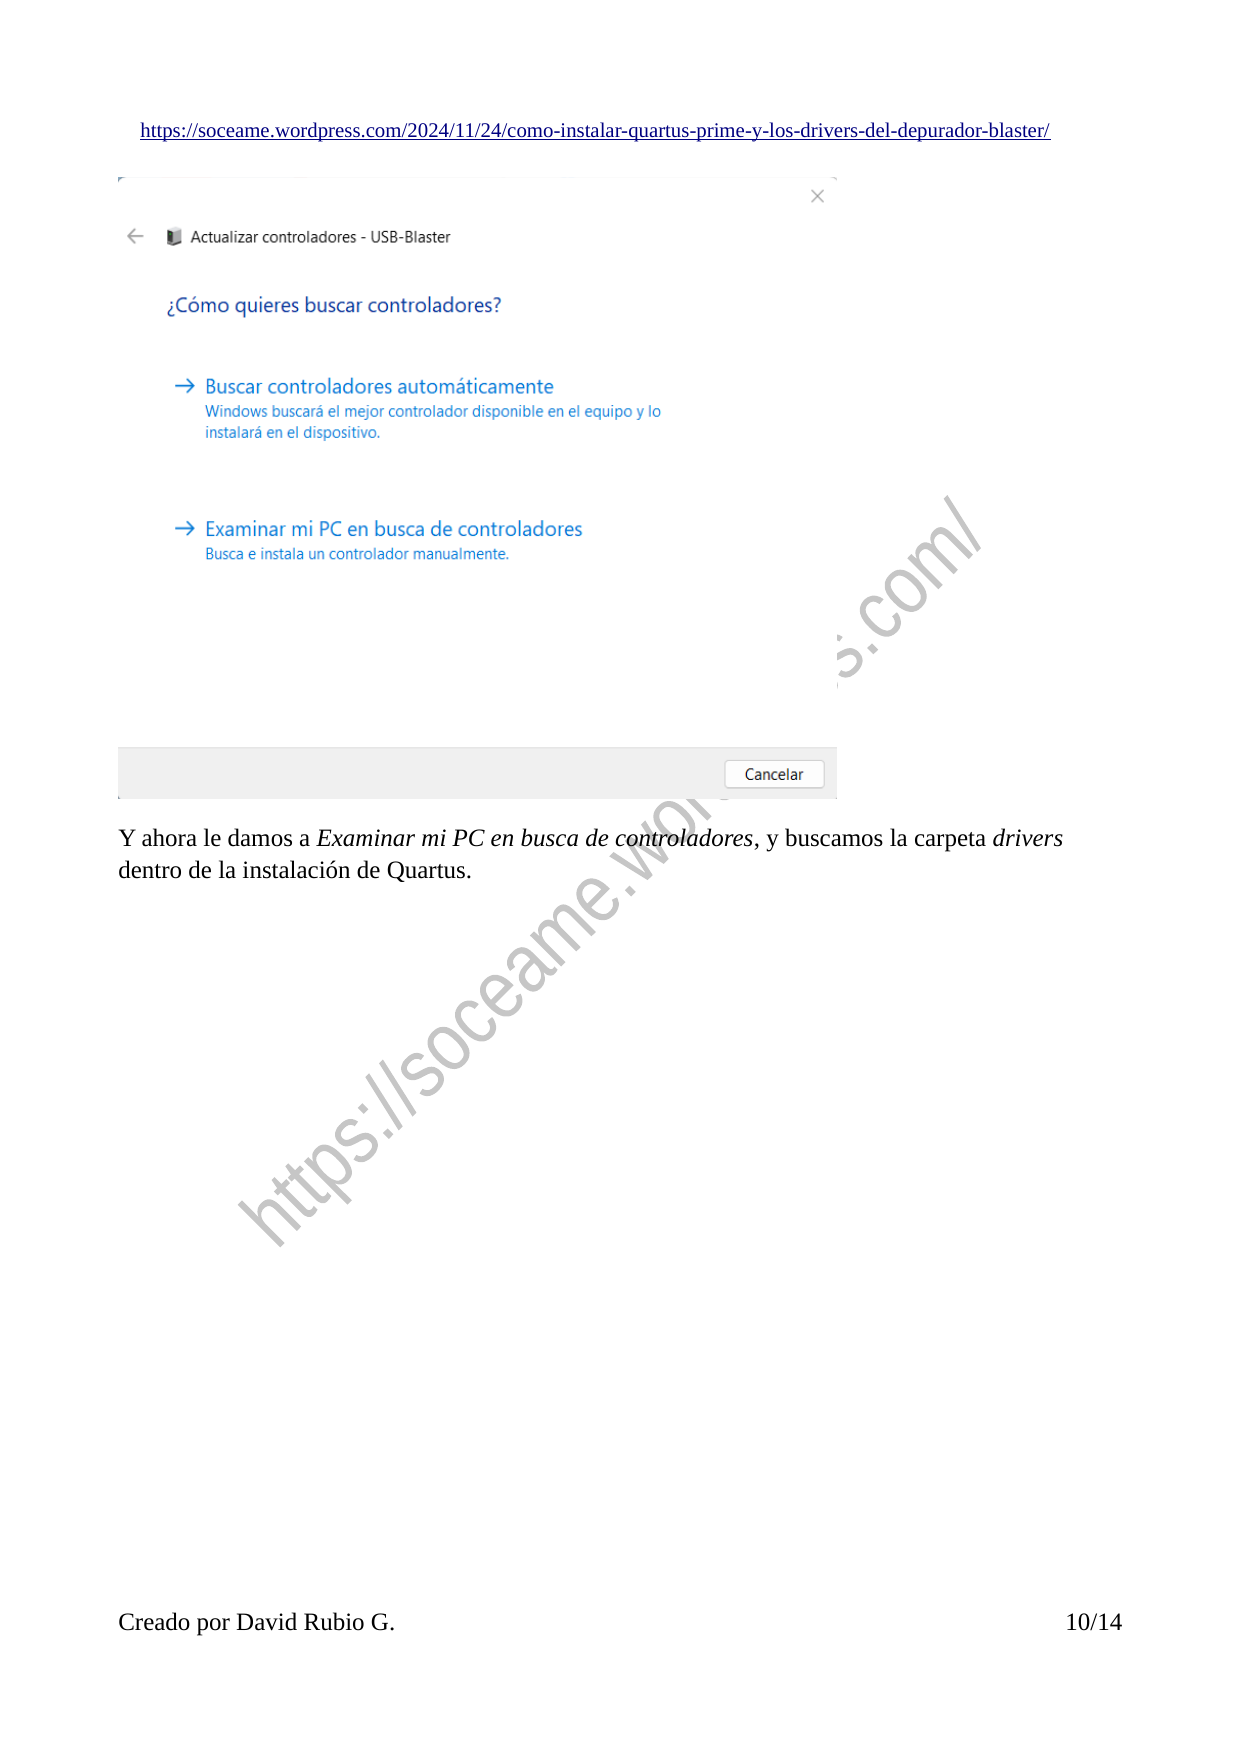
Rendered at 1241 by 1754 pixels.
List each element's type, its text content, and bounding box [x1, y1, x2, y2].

text Y ahora le damos a Examinar mi PC en busca de controladores, y buscamos la carpeta drivers dentro de la instalación de Quartus. [118, 823, 1122, 884]
picture [118, 177, 837, 799]
